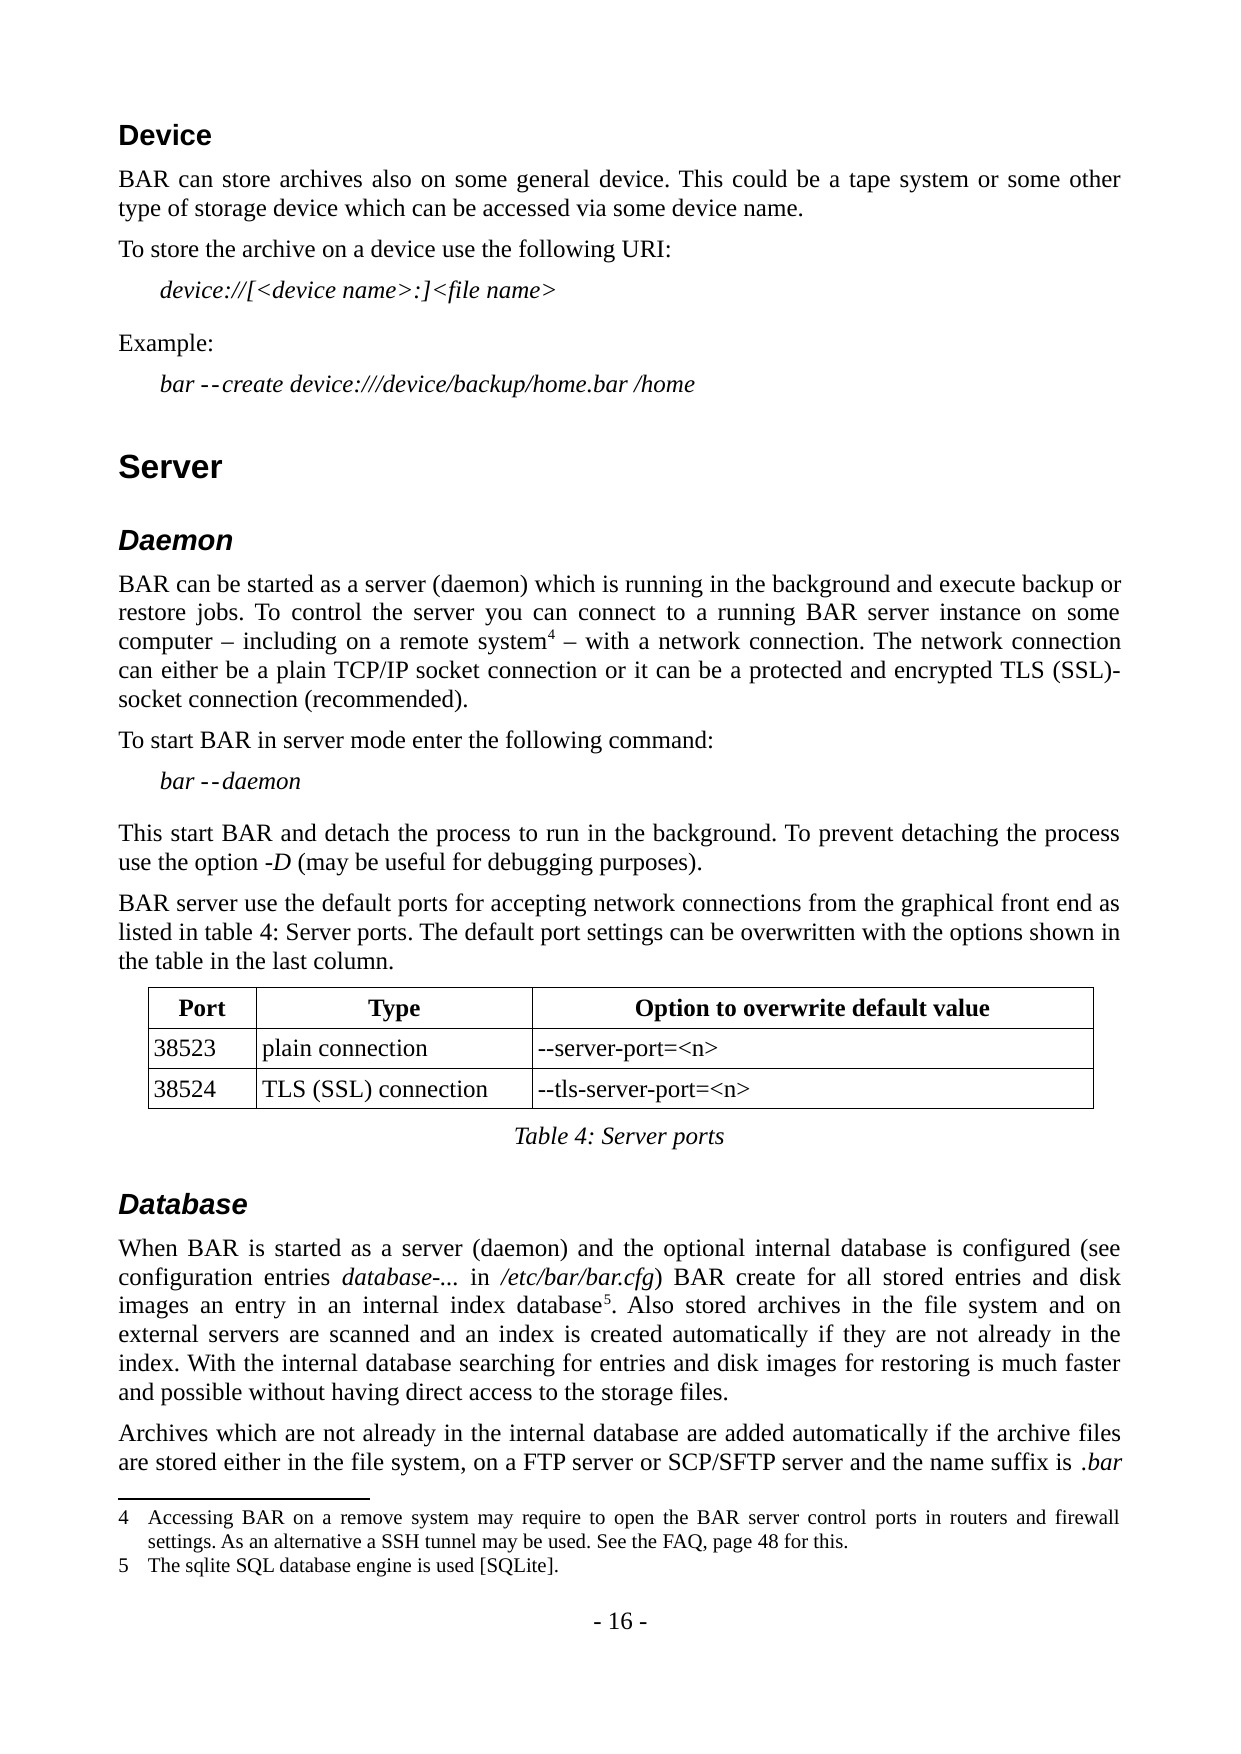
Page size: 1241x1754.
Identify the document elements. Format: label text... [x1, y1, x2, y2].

subtitle Daemon [118, 523, 1122, 556]
text bar ‑‑daemon [159, 766, 1122, 795]
text Example: [118, 328, 1122, 357]
table_cell TLS (SSL) connection [257, 1069, 532, 1108]
text BAR server use the default ports for accepting network connections from the graphical front end as listed in table 4: Server ports. The default port settings can be overwritten with the options shown in the table in the last column. [118, 888, 1122, 975]
text To start BAR in server mode enter the following command: [118, 725, 1122, 754]
table_header Port [149, 988, 256, 1028]
text device://[<device name>:]<file name> [159, 275, 1122, 304]
text The sqlite SQL database engine is used [SQLite]. [118, 1553, 1122, 1577]
table_cell 38523 [149, 1029, 256, 1068]
text Accessing BAR on a remove system may require to open the BAR server control ports in routers and firewall settings. As an alternative a SSH tunnel may be used. See the FAQ, page 49 for this. [118, 1505, 1122, 1553]
text Archives which are not already in the internal database are added automatically if the archive files are stored either in the file system, on a FTP server or SCP/SFTP server and the name suffix is .bar [118, 1418, 1122, 1476]
text bar ‑‑create device:///device/backup/home.bar /home [159, 369, 1122, 398]
table_cell --tls-server-port=<n> [533, 1069, 1093, 1108]
text BAR can store archives also on some general device. This could be a tape system or some other type of storage device which can be accessed via some device name. [118, 164, 1122, 222]
subtitle Database [118, 1187, 1122, 1221]
table_cell 38524 [149, 1069, 256, 1108]
table_cell --server-port=<n> [533, 1029, 1093, 1068]
text BAR can be started as a server (daemon) which is running in the background and execute backup or restore jobs. To control the server you can connect to a running BAR server instance on some computer – including on a remote system – with a network connection. The network connection can either be a plain TCP/IP socket connection or it can be a protected and encrypted TLS (SSL)-socket connection (recommended). [118, 569, 1122, 712]
table_header Option to overwrite default value [533, 988, 1093, 1028]
text Table 4: Server ports [118, 1121, 1122, 1149]
subtitle Device [118, 118, 1122, 152]
subtitle Server [118, 446, 1122, 485]
text To store the archive on a device use the following URI: [118, 234, 1122, 263]
table_header Type [257, 988, 532, 1028]
text When BAR is started as a server (daemon) and the optional internal database is configured (see configuration entries database-... in /etc/bar/bar.cfg) BAR create for all stored entries and disk images an entry in an internal index database. Also stored archives in the file system and on external servers are scanned and an index is created automatically if they are not already in the index. With the internal database searching for entries and disk images for restoring is much faster and possible without having direct access to the storage files. [118, 1233, 1122, 1406]
text This start BAR and detach the process to run in the background. To prevent detaching the process use the option -D (may be useful for debugging purposes). [118, 818, 1122, 876]
table_cell plain connection [257, 1029, 532, 1068]
